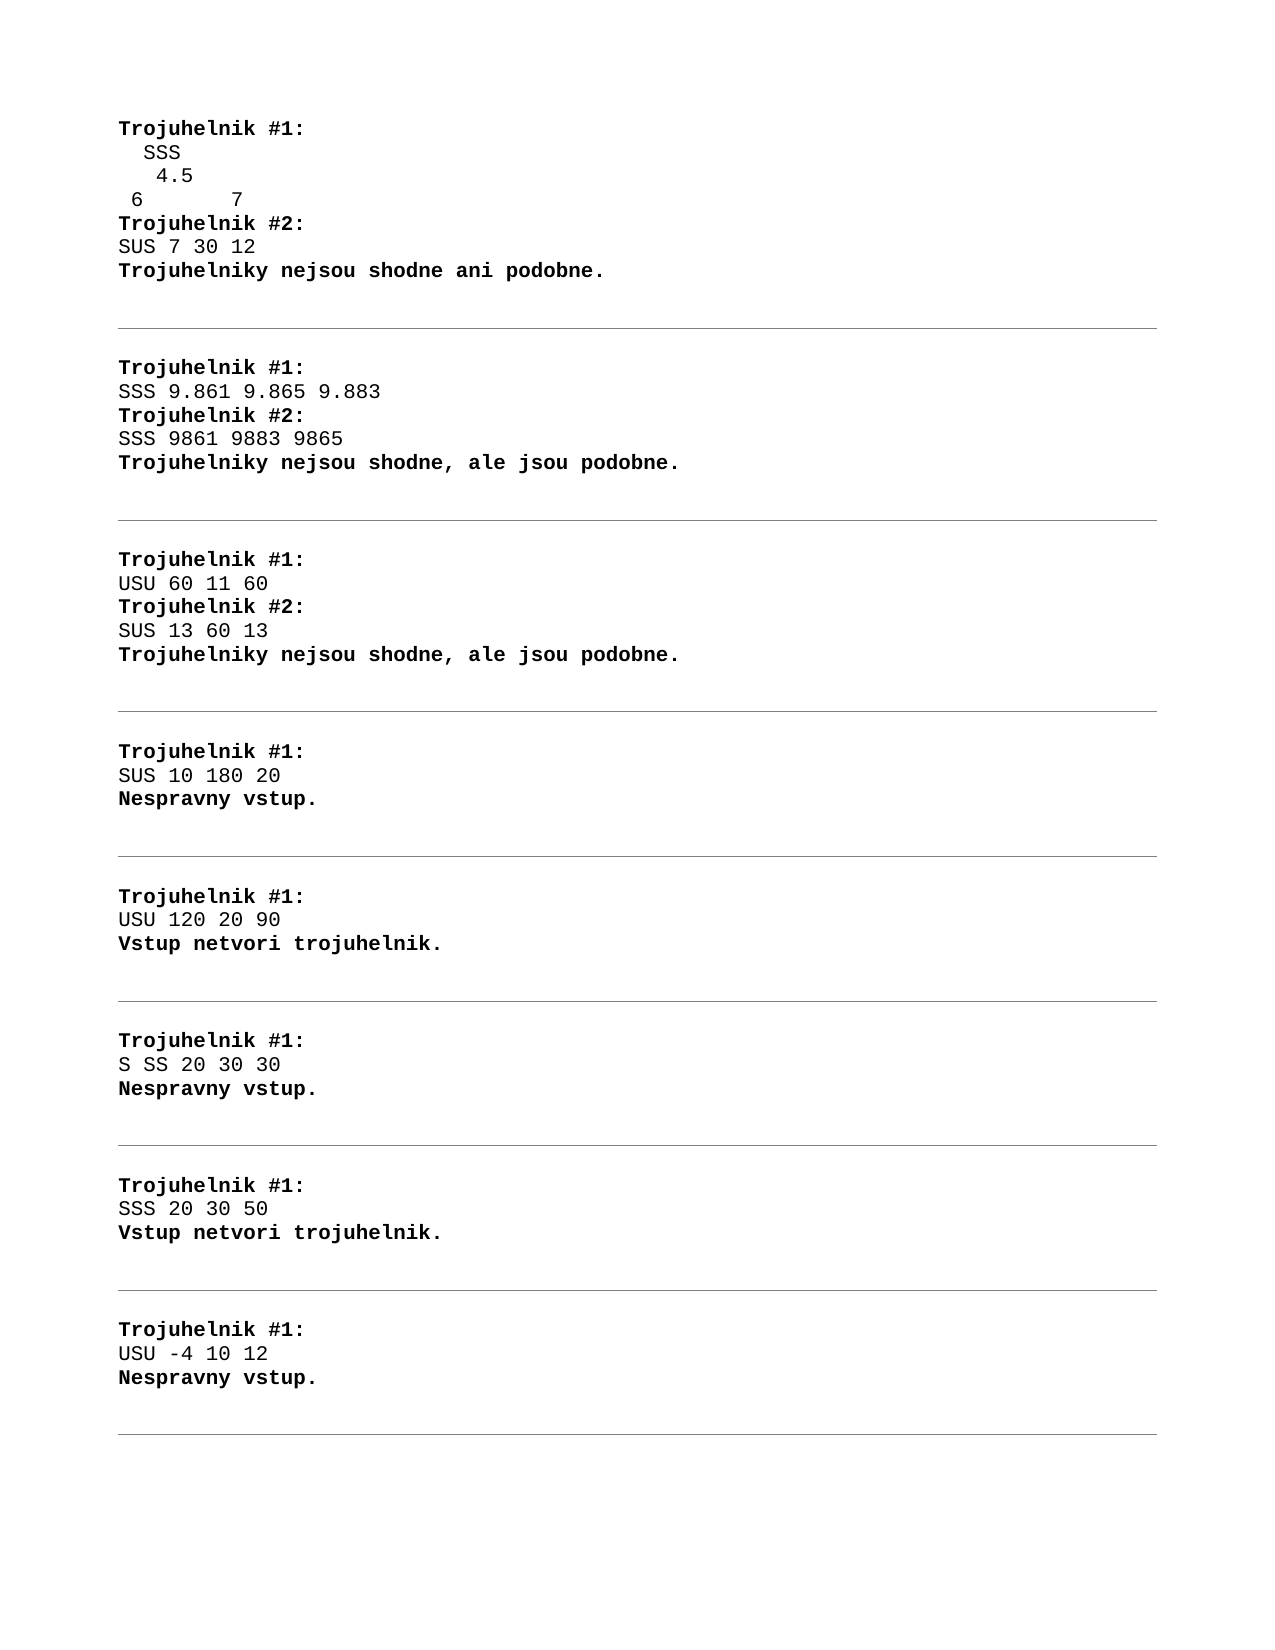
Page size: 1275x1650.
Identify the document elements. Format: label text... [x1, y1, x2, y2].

text Vstup netvori trojuhelnik. [118, 1222, 1157, 1246]
text Trojuhelnik #1: [118, 357, 1157, 381]
text Nespravny vstup. [118, 1077, 1157, 1101]
text SUS 13 60 13 [118, 620, 1157, 644]
text 4.5 [118, 165, 1157, 189]
text USU 60 11 60 [118, 573, 1157, 596]
text S SS 20 30 30 [118, 1054, 1157, 1077]
text Trojuhelnik #1: [118, 1030, 1157, 1054]
text Trojuhelnik #2: [118, 404, 1157, 428]
text 6 7 [118, 189, 1157, 213]
text SUS 7 30 12 [118, 236, 1157, 260]
text SSS 9861 9883 9865 [118, 428, 1157, 452]
text Trojuhelnik #1: [118, 1175, 1157, 1198]
text Trojuhelnik #1: [118, 741, 1157, 765]
text Trojuhelnik #2: [118, 596, 1157, 620]
text Trojuhelniky nejsou shodne ani podobne. [118, 260, 1157, 284]
text SSS 20 30 50 [118, 1198, 1157, 1222]
text Trojuhelniky nejsou shodne, ale jsou podobne. [118, 644, 1157, 667]
text SSS 9.861 9.865 9.883 [118, 381, 1157, 404]
text Trojuhelnik #1: [118, 1319, 1157, 1343]
text Trojuhelnik #1: [118, 549, 1157, 573]
text USU -4 10 12 [118, 1343, 1157, 1367]
text SSS [118, 142, 1157, 165]
text SUS 10 180 20 [118, 765, 1157, 788]
text Trojuhelnik #2: [118, 213, 1157, 236]
text Trojuhelnik #1: [118, 118, 1157, 142]
text Nespravny vstup. [118, 1367, 1157, 1390]
text USU 120 20 90 [118, 909, 1157, 933]
text Trojuhelniky nejsou shodne, ale jsou podobne. [118, 452, 1157, 476]
text Trojuhelnik #1: [118, 886, 1157, 909]
text Vstup netvori trojuhelnik. [118, 933, 1157, 957]
text Nespravny vstup. [118, 788, 1157, 812]
